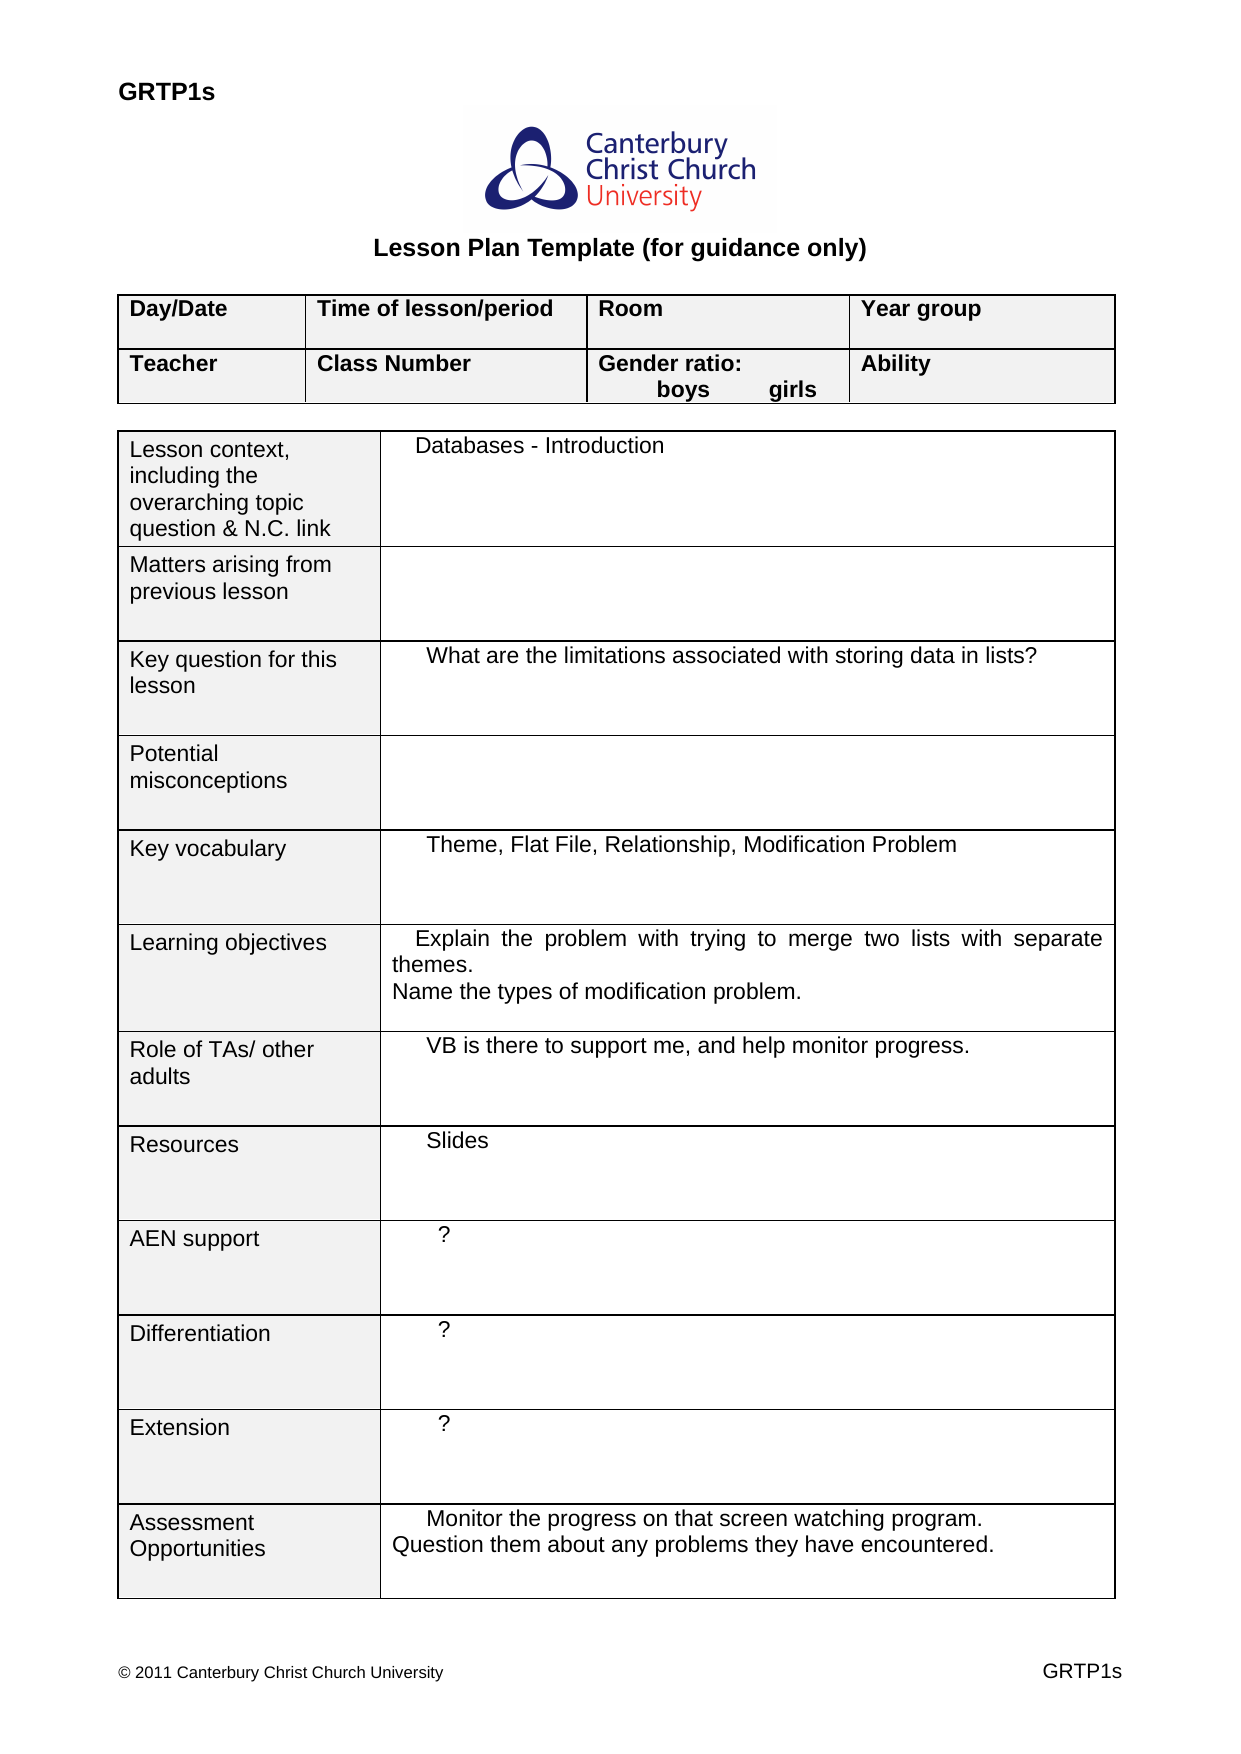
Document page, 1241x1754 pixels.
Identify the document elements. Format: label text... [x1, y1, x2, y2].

table_cell Key vocabulary [119, 831, 380, 923]
table_cell ? [381, 1316, 1114, 1408]
table_cell [381, 547, 1114, 640]
table_cell Slides [381, 1127, 1114, 1219]
table_cell [381, 736, 1114, 829]
table_header Room [588, 296, 849, 348]
table_cell AEN support [119, 1221, 380, 1314]
table_cell Learning objectives [119, 925, 380, 1031]
table_cell ? [381, 1221, 1114, 1314]
table_cell Gender ratio: boys girls [588, 350, 849, 402]
table_cell Explain the problem with trying to merge two lists with separate themes. Name the types of modification problem. [381, 925, 1114, 1031]
table_cell Role of TAs/ other adults [119, 1032, 380, 1125]
table_cell Assessment Opportunities [119, 1505, 380, 1597]
picture [463, 105, 777, 233]
table_header Year group [850, 296, 1114, 348]
table_header Databases - Introduction [381, 432, 1114, 546]
table_cell Differentiation [119, 1316, 380, 1408]
subtitle GRTP1s [118, 77, 1122, 106]
table_cell Teacher [119, 350, 305, 402]
table_header Lesson context, including the overarching topic question & N.C. link [119, 432, 380, 546]
table_cell Key question for this lesson [119, 642, 380, 734]
table_cell VB is there to support me, and help monitor progress. [381, 1032, 1114, 1125]
table_cell Ability [850, 350, 1114, 402]
table_header Time of lesson/period [306, 296, 586, 348]
table_cell Potential misconceptions [119, 736, 380, 829]
table_cell What are the limitations associated with storing data in lists? [381, 642, 1114, 734]
table_cell Extension [119, 1410, 380, 1503]
table_cell ? [381, 1410, 1114, 1503]
table_cell Monitor the progress on that screen watching program. Question them about any problems they have encountered. [381, 1505, 1114, 1597]
subtitle Lesson Plan Template (for guidance only) [118, 232, 1122, 261]
table_cell Class Number [306, 350, 586, 402]
table_header Day/Date [119, 296, 305, 348]
table_cell Resources [119, 1127, 380, 1219]
table_cell Matters arising from previous lesson [119, 547, 380, 640]
table_cell Theme, Flat File, Relationship, Modification Problem [381, 831, 1114, 923]
